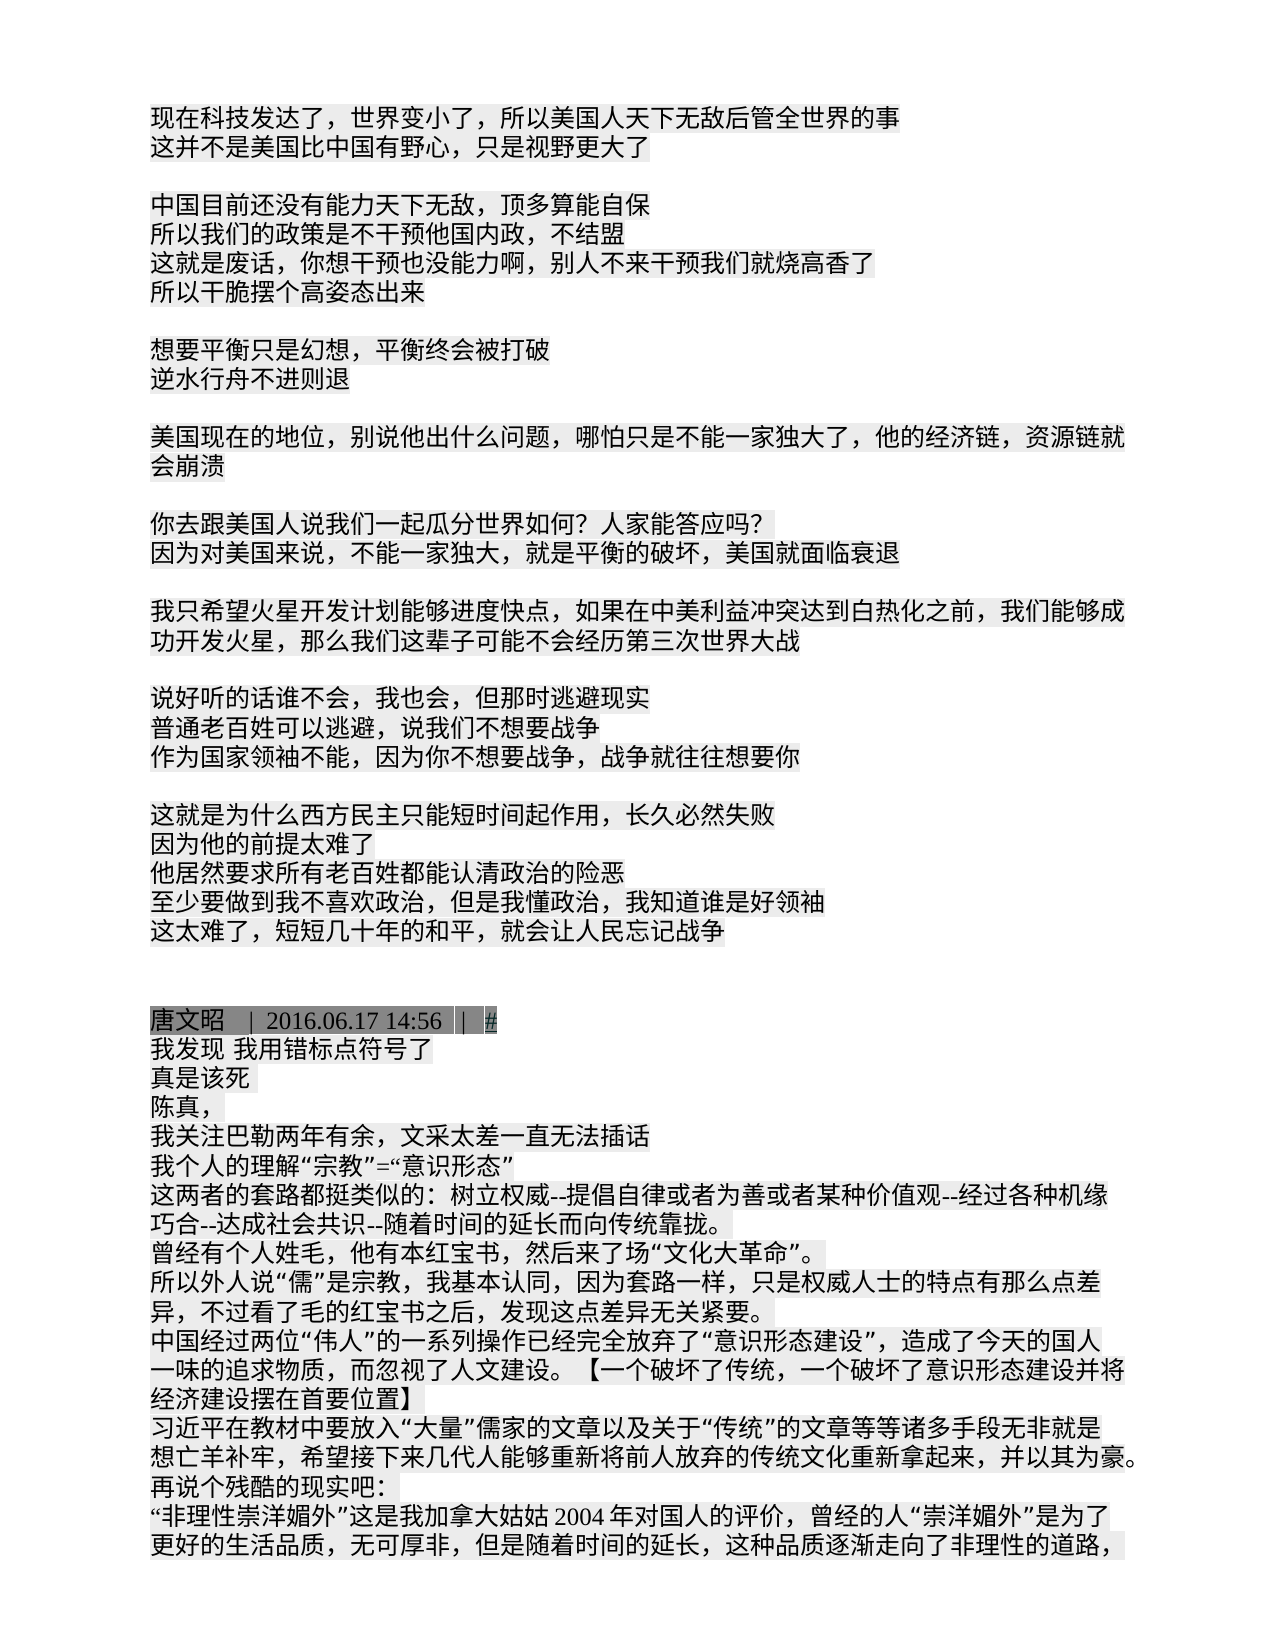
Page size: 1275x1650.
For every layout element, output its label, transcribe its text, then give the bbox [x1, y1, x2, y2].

text 我发现 我用错标点符号了 真是该死 陈真， 我关注巴勒两年有余，文采太差一直无法插话 我个人的理解“宗教”=“意识形态” 这两者的套路都挺类似的：树立权威--提倡自律或者为善或者某种价值观--经过各种机缘巧合--达成社会共识--随着时间的延长而向传统靠拢。 曾经有个人姓毛，他有本红宝书，然后来了场“文化大革命”。 所以外人说“儒”是宗教，我基本认同，因为套路一样，只是权威人士的特点有那么点差异，不过看了毛的红宝书之后，发现这点差异无关紧要。 中国经过两位“伟人”的一系列操作已经完全放弃了“意识形态建设”，造成了今天的国人一味的追求物质，而忽视了人文建设。【一个破坏了传统，一个破坏了意识形态建设并将经济建设摆在首要位置】 习近平在教材中要放入“大量”儒家的文章以及关于“传统”的文章等等诸多手段无非就是想亡羊补牢，希望接下来几代人能够重新将前人放弃的传统文化重新拿起来，并以其为豪。 再说个残酷的现实吧： “非理性崇洋媚外”这是我加拿大姑姑2004年对国人的评价，曾经的人“崇洋媚外”是为了更好的生活品质，无可厚非，但是随着时间的延长，这种品质逐渐走向了非理性的道路，比如陈真所言：恶霸老美。诸多人却视而不见，依然视其为人类的标杆，民主的灯塔，谁会认为一个没事儿就炸别人家房子的老美是好人？！而且居然现在还公然要求他国总理下台？真把地球当成自己家的了！【比慈溪还厉害】 再来说说现实中存在的正能量吧： 随着“公知”等等西方价值观的传声筒的话语空间逐渐被年轻人挤压，【大部分时候这群公知都是在吹嘘别国美好如天堂，自家悲惨如地狱，当然是非理性吹捧，比如鸦片战争是因为林则徐影响自由贸易】可以看得出，新一代的大陆年轻人已经开始反思这种非理性状态了，并且他们越来越自信了【自信这事儿其实还是老共干了不少长脸的事导致的，比如航母什么的】 所以我个人对祖国的未来依然抱有期待，因为我看到了年轻人们越来越自信，越来越敢于挑战西方的“话语权威” 按照某张性人士所言：中国人，你应该自信点！ 然后对于少侠甄欣，你所言的“天下无敌”那么一说，我不想表达评论，因为那是很多年以后的事，就如你说“基督教”50年灭亡一般....【虽然我都不知道依据在哪】 但是如果说“天下无敌”后，中国有可能走“美国”的老路...那么...还是和老美相互制约吧【久战必衰】 顺便...不要“双标” [150, 1035, 1125, 1560]
text 现在科技发达了，世界变小了，所以美国人天下无敌后管全世界的事 这并不是美国比中国有野心，只是视野更大了 中国目前还没有能力天下无敌，顶多算能自保 所以我们的政策是不干预他国内政，不结盟 这就是废话，你想干预也没能力啊，别人不来干预我们就烧高香了 所以干脆摆个高姿态出来 想要平衡只是幻想，平衡终会被打破 逆水行舟不进则退 美国现在的地位，别说他出什么问题，哪怕只是不能一家独大了，他的经济链，资源链就会崩溃 你去跟美国人说我们一起瓜分世界如何？人家能答应吗？ 因为对美国来说，不能一家独大，就是平衡的破坏，美国就面临衰退 我只希望火星开发计划能够进度快点，如果在中美利益冲突达到白热化之前，我们能够成功开发火星，那么我们这辈子可能不会经历第三次世界大战 说好听的话谁不会，我也会，但那时逃避现实 普通老百姓可以逃避，说我们不想要战争 作为国家领袖不能，因为你不想要战争，战争就往往想要你 这就是为什么西方民主只能短时间起作用，长久必然失败 因为他的前提太难了 他居然要求所有老百姓都能认清政治的险恶 至少要做到我不喜欢政治，但是我懂政治，我知道谁是好领袖 这太难了，短短几十年的和平，就会让人民忘记战争 [150, 75, 1125, 947]
text 唐文昭 | 2016.06.17 14:56 | # [150, 1006, 1125, 1035]
